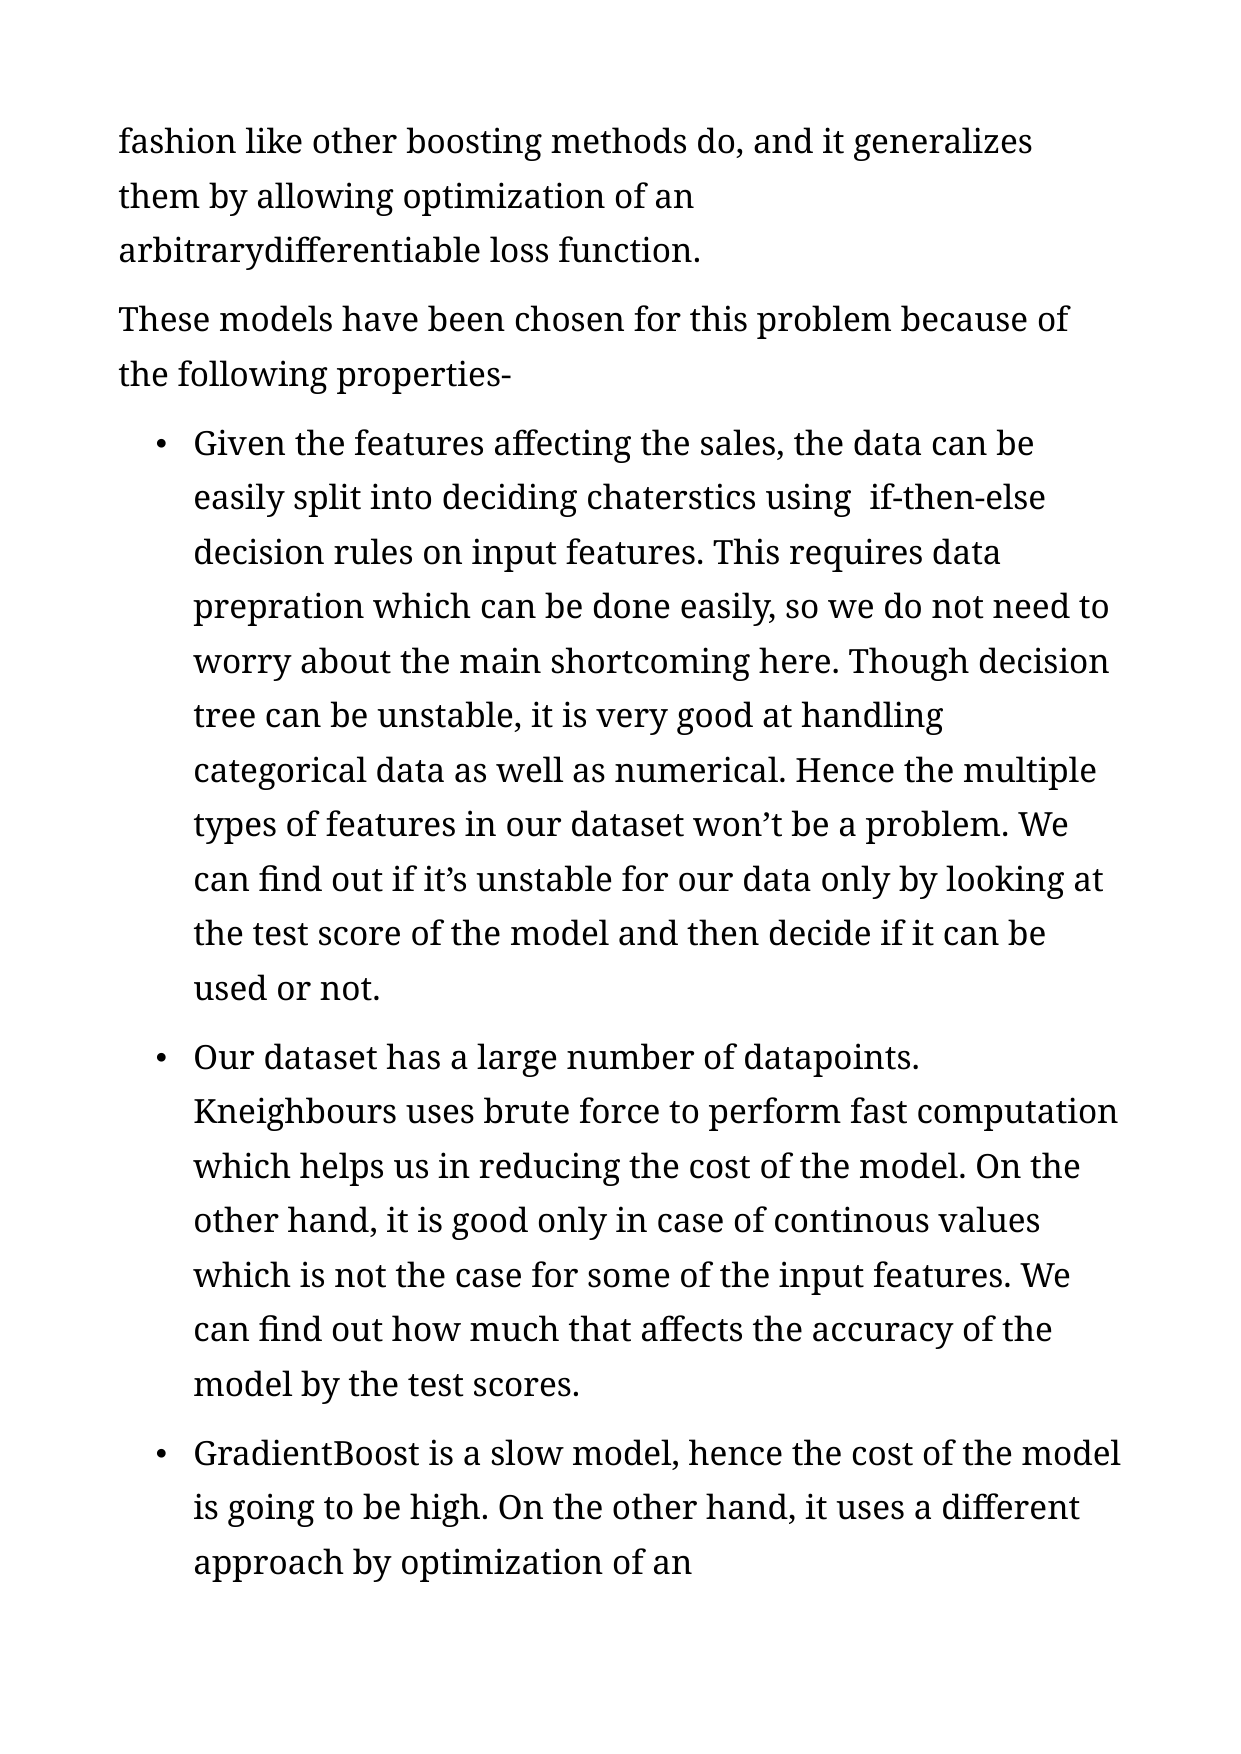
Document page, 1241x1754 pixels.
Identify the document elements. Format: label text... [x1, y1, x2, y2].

list Our dataset has a large number of datapoints. Kneighbours uses brute force to perform fast computation which helps us in reducing the cost of the model. On the other hand, it is good only in case of continous values which is not the case for some of the input features. We can find out how much that affects the accuracy of the model by the test scores. [156, 1033, 1122, 1406]
list Given the features affecting the sales, the data can be easily split into deciding chaterstics using if-then-else decision rules on input features. This requires data prepration which can be done easily, so we do not need to worry about the main shortcoming here. Though decision tree can be unstable, it is very good at handling categorical data as well as numerical. Hence the multiple types of features in our dataset won’t be a problem. We can find out if it’s unstable for our data only by looking at the test score of the model and then decide if it can be used or not. [156, 420, 1122, 1010]
list GradientBoost is a slow model, hence the cost of the model is going to be high. On the other hand, it uses a different approach by optimization of an [156, 1429, 1122, 1584]
text fashion like other boosting methods do, and it generalizes them by allowing optimization of an arbitrarydifferentiable loss function. [118, 118, 1122, 272]
text These models have been chosen for this problem because of the following properties- [118, 296, 1122, 396]
